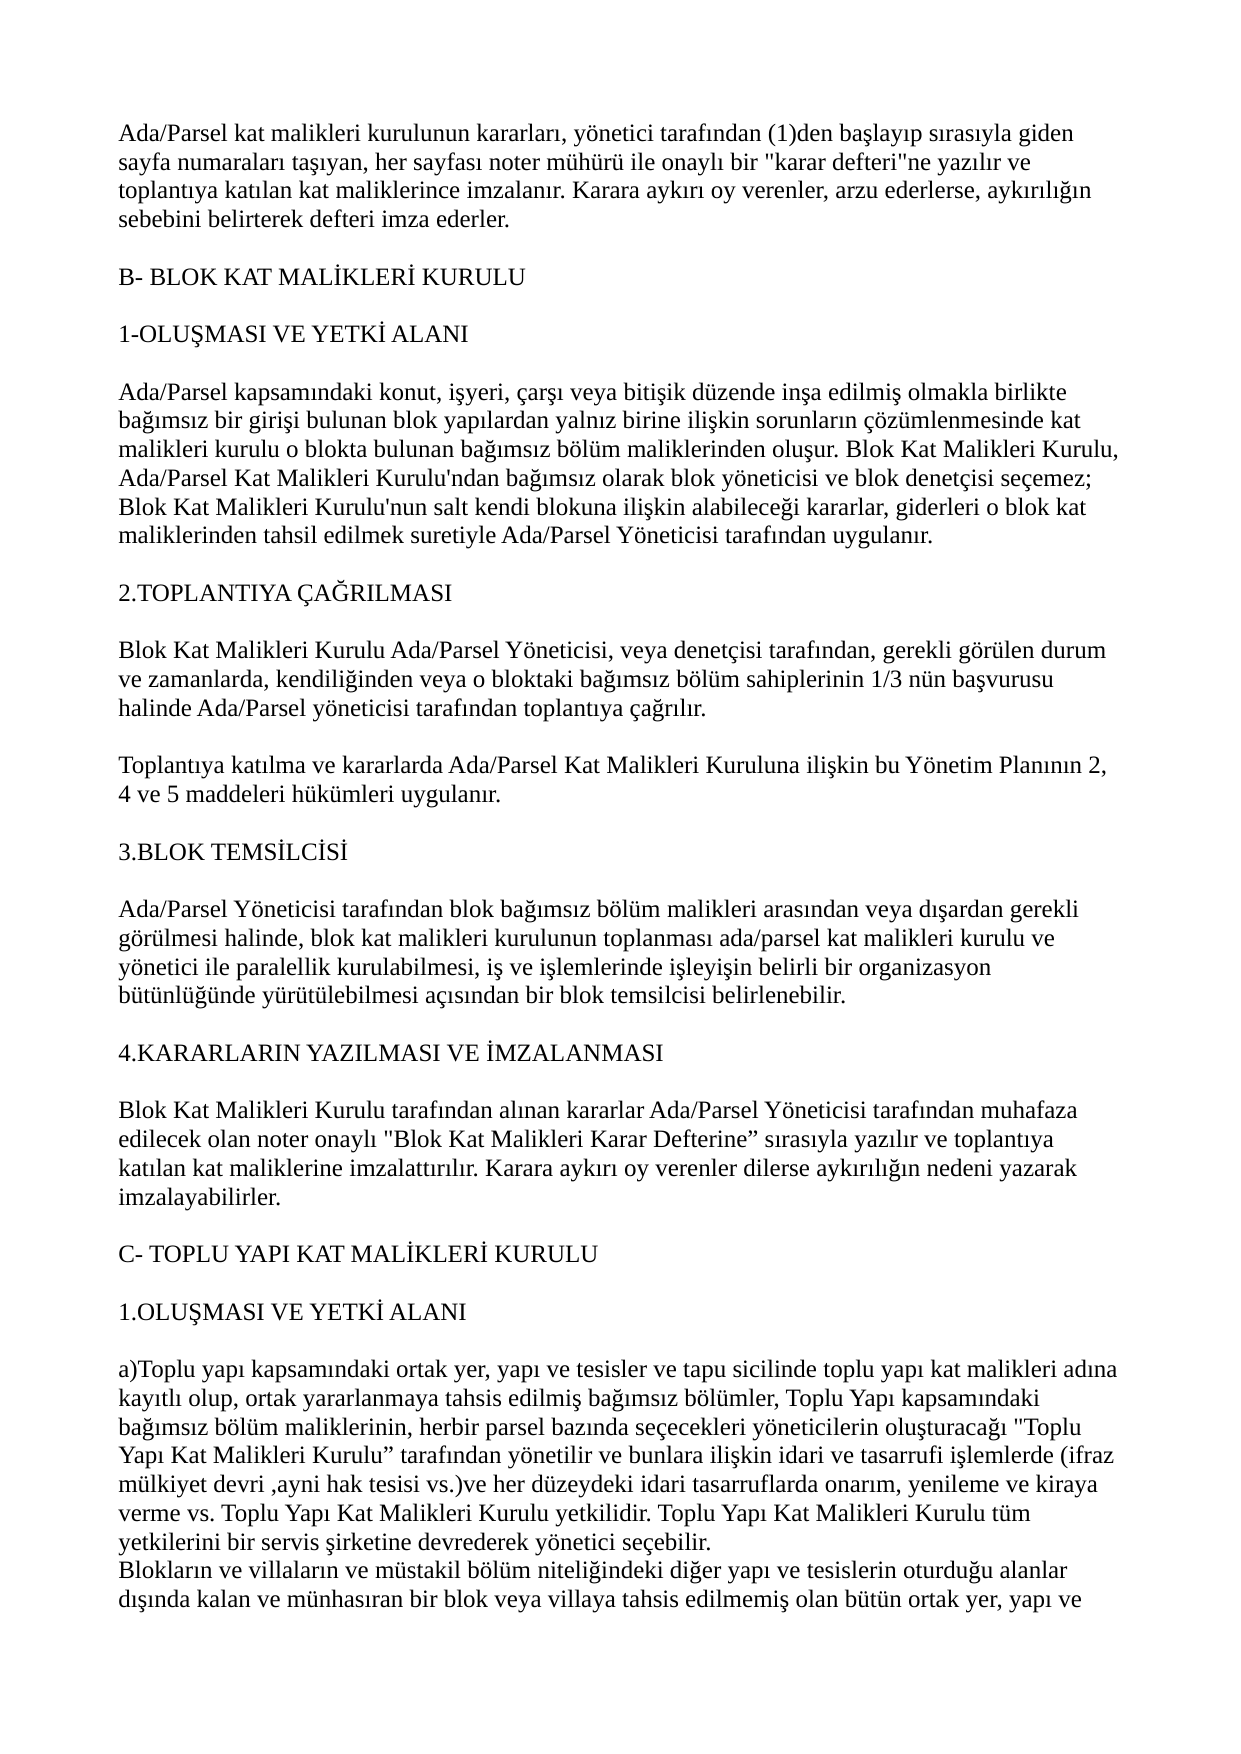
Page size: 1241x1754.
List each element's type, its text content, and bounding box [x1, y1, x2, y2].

text Ada/Parsel kat malikleri kurulunun kararları, yönetici tarafından (1)den başlayıp sırasıyla giden sayfa numaraları taşıyan, her sayfası noter mühürü ile onaylı bir "karar defteri"ne yazılır ve toplantıya katılan kat maliklerince imzalanır. Karara aykırı oy verenler, arzu ederlerse, aykırılığın sebebini belirterek defteri imza ederler. B- BLOK KAT MALİKLERİ KURULU 1-OLUŞMASI VE YETKİ ALANI Ada/Parsel kapsamındaki konut, işyeri, çarşı veya bitişik düzende inşa edilmiş olmakla birlikte bağımsız bir girişi bulunan blok yapılardan yalnız birine ilişkin sorunların çözümlenmesinde kat malikleri kurulu o blokta bulunan bağımsız bölüm maliklerinden oluşur. Blok Kat Malikleri Kurulu, Ada/Parsel Kat Malikleri Kurulu'ndan bağımsız olarak blok yöneticisi ve blok denetçisi seçemez; Blok Kat Malikleri Kurulu'nun salt kendi blokuna ilişkin alabileceği kararlar, giderleri o blok kat maliklerinden tahsil edilmek suretiyle Ada/Parsel Yöneticisi tarafından uygulanır. 2.TOPLANTIYA ÇAĞRILMASI Blok Kat Malikleri Kurulu Ada/Parsel Yöneticisi, veya denetçisi tarafından, gerekli görülen durum ve zamanlarda, kendiliğinden veya o bloktaki bağımsız bölüm sahiplerinin 1/3 nün başvurusu halinde Ada/Parsel yöneticisi tarafından toplantıya çağrılır. Toplantıya katılma ve kararlarda Ada/Parsel Kat Malikleri Kuruluna ilişkin bu Yönetim Planının 2, 4 ve 5 maddeleri hükümleri uygulanır. 3.BLOK TEMSİLCİSİ Ada/Parsel Yöneticisi tarafından blok bağımsız bölüm malikleri arasından veya dışardan gerekli görülmesi halinde, blok kat malikleri kurulunun toplanması ada/parsel kat malikleri kurulu ve yönetici ile paralellik kurulabilmesi, iş ve işlemlerinde işleyişin belirli bir organizasyon bütünlüğünde yürütülebilmesi açısından bir blok temsilcisi belirlenebilir. 4.KARARLARIN YAZILMASI VE İMZALANMASI Blok Kat Malikleri Kurulu tarafından alınan kararlar Ada/Parsel Yöneticisi tarafından muhafaza edilecek olan noter onaylı "Blok Kat Malikleri Karar Defterine” sırasıyla yazılır ve toplantıya katılan kat maliklerine imzalattırılır. Karara aykırı oy verenler dilerse aykırılığın nedeni yazarak imzalayabilirler. C- TOPLU YAPI KAT MALİKLERİ KURULU 1.OLUŞMASI VE YETKİ ALANI a)Toplu yapı kapsamındaki ortak yer, yapı ve tesisler ve tapu sicilinde toplu yapı kat malikleri adına kayıtlı olup, ortak yararlanmaya tahsis edilmiş bağımsız bölümler, Toplu Yapı kapsamındaki bağımsız bölüm maliklerinin, herbir parsel bazında seçecekleri yöneticilerin oluşturacağı "Toplu Yapı Kat Malikleri Kurulu” tarafından yönetilir ve bunlara ilişkin idari ve tasarrufi işlemlerde (ifraz mülkiyet devri ,ayni hak tesisi vs.)ve her düzeydeki idari tasarruflarda onarım, yenileme ve kiraya verme vs. Toplu Yapı Kat Malikleri Kurulu yetkilidir. Toplu Yapı Kat Malikleri Kurulu tüm yetkilerini bir servis şirketine devrederek yönetici seçebilir. Blokların ve villaların ve müstakil bölüm niteliğindeki diğer yapı ve tesislerin oturduğu alanlar dışında kalan ve münhasıran bir blok veya villaya tahsis edilmemiş olan bütün ortak yer, yapı ve [118, 118, 1122, 1613]
